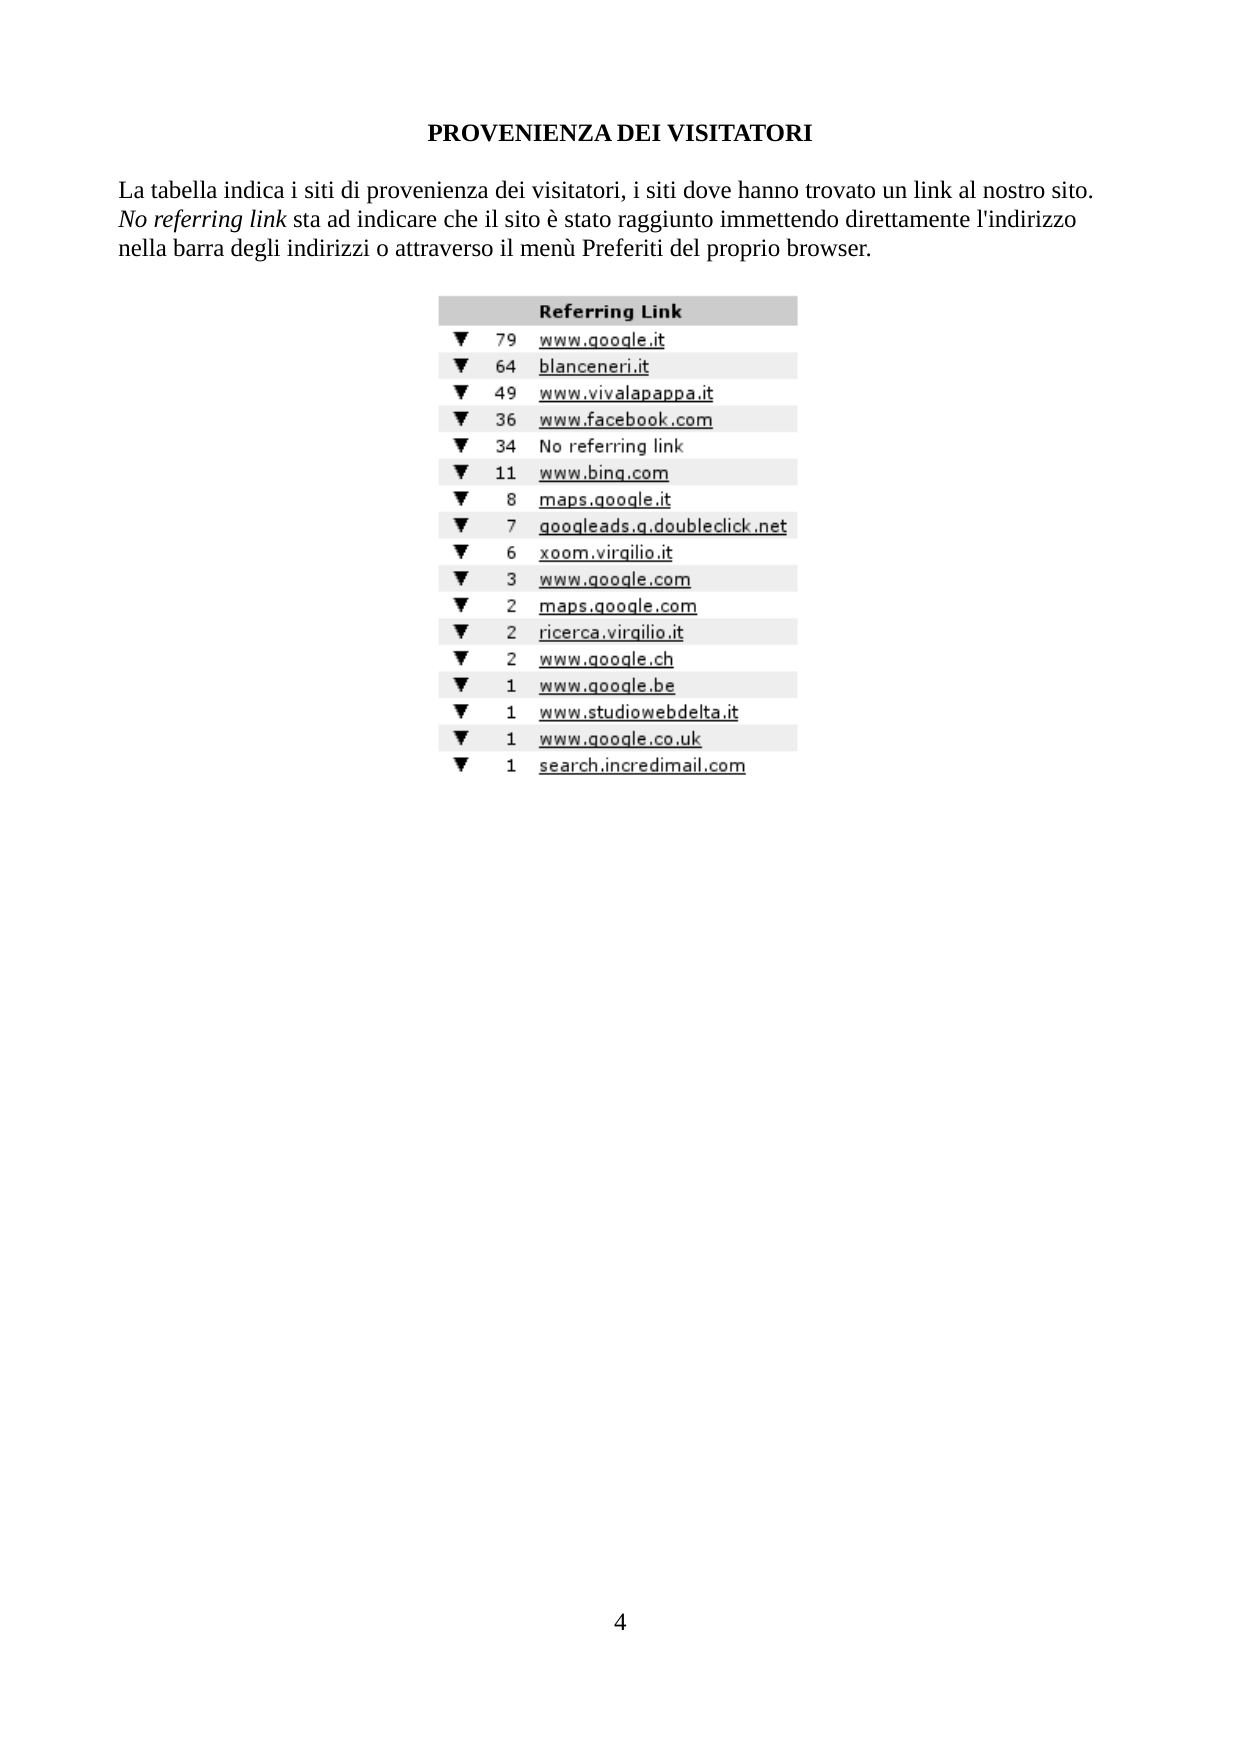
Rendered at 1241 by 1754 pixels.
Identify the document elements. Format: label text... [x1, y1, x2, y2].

text La tabella indica i siti di provenienza dei visitatori, i siti dove hanno trovato un link al nostro sito. No referring link sta ad indicare che il sito è stato raggiunto immettendo direttamente l'indirizzo nella barra degli indirizzi o attraverso il menù Preferiti del proprio browser. [118, 176, 1122, 262]
text PROVENIENZA DEI VISITATORI [118, 118, 1122, 147]
picture [428, 290, 812, 800]
